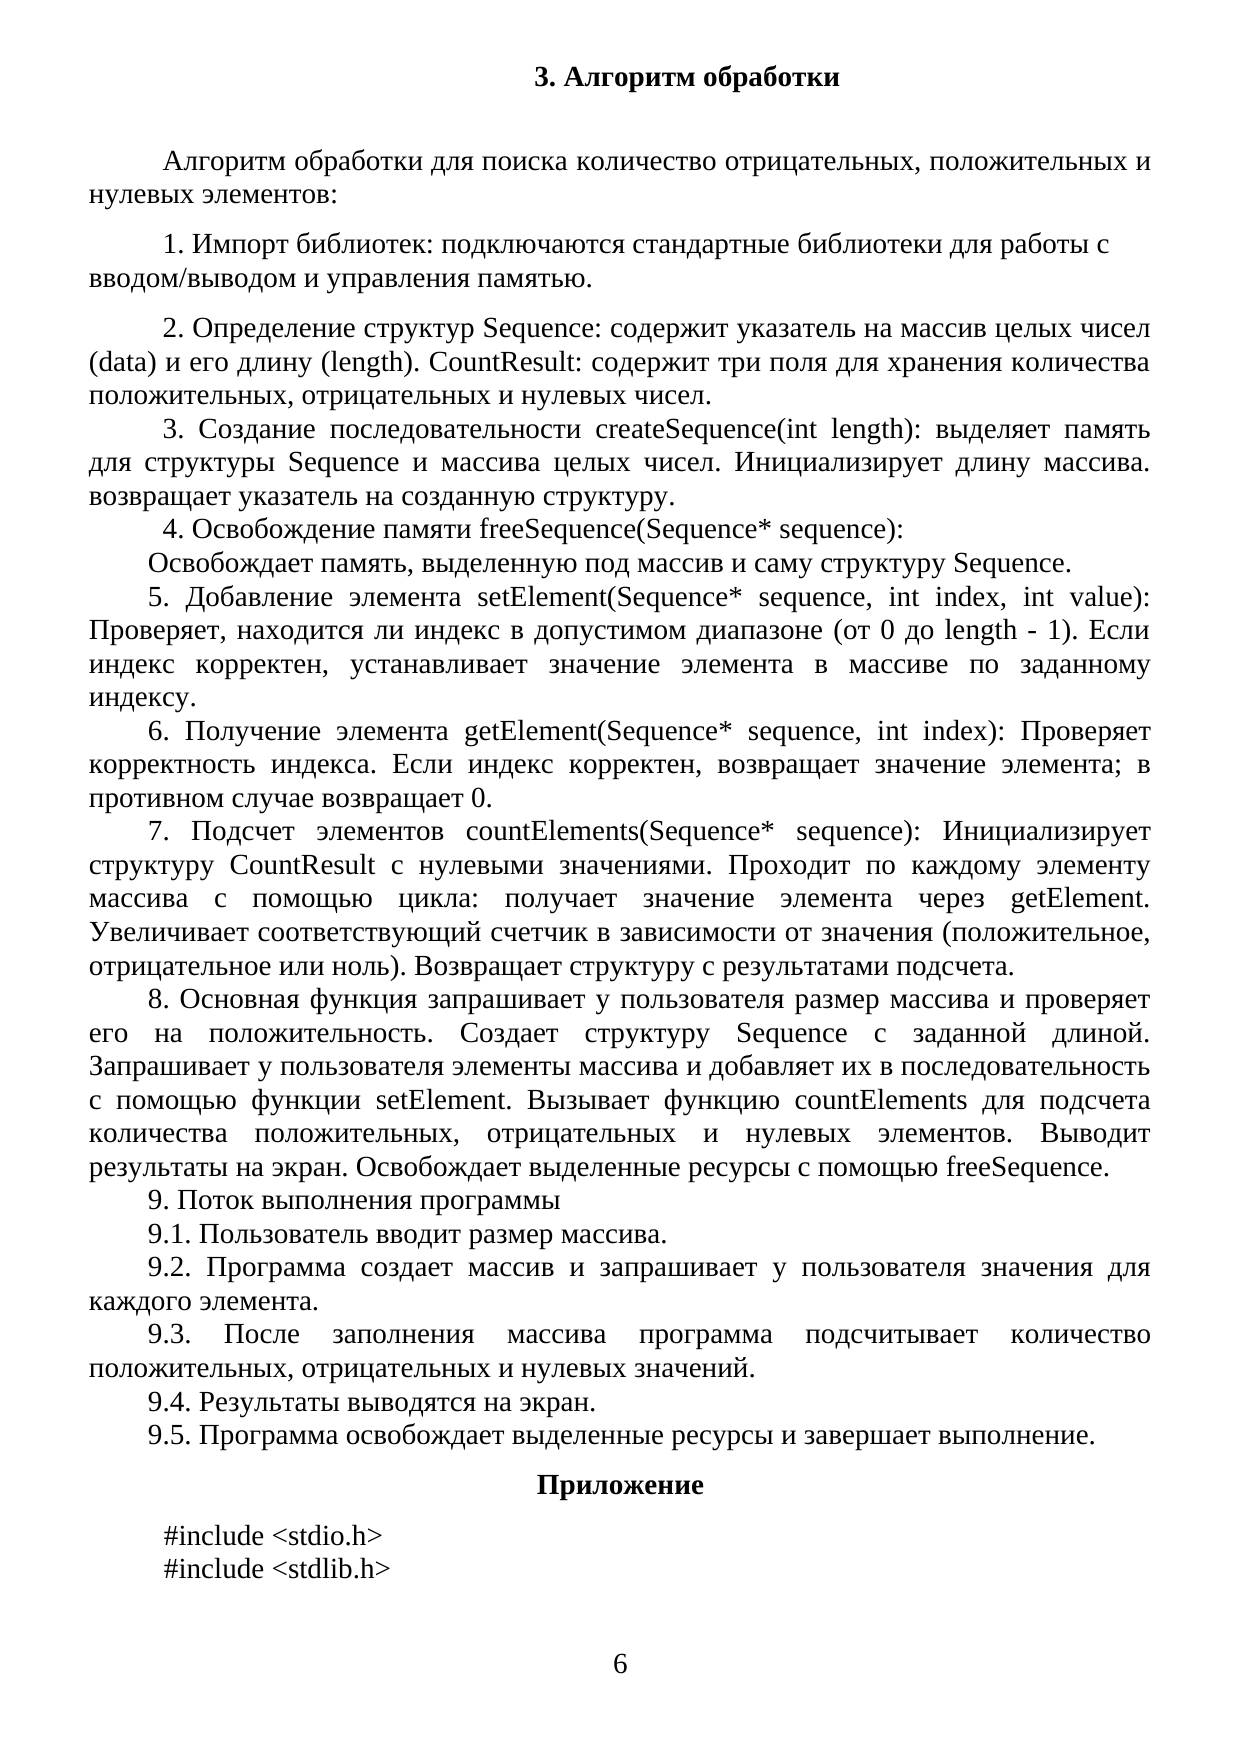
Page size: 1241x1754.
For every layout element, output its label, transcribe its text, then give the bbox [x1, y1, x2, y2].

list 3. Алгоритм обработки [164, 59, 1152, 93]
list 6. Получение элемента getElement(Sequence* sequence, int index): Проверяет корректность индекса. Если индекс корректен, возвращает значение элемента; в противном случае возвращает 0. [89, 713, 1152, 813]
list 2. Определение структур Sequence: содержит указатель на массив целых чисел (data) и его длину (length). CountResult: содержит три поля для хранения количества положительных, отрицательных и нулевых чисел. [89, 310, 1152, 411]
text Приложение [89, 1467, 1152, 1501]
list 9.5. Программа освобождает выделенные ресурсы и завершает выполнение. [89, 1417, 1152, 1451]
list 9.3. После заполнения массива программа подсчитывает количество положительных, отрицательных и нулевых значений. [89, 1317, 1152, 1384]
text #include <stdio.h> [164, 1518, 1152, 1551]
list 9.2. Программа создает массив и запрашивает у пользователя значения для каждого элемента. [89, 1249, 1152, 1317]
list 5. Добавление элемента setElement(Sequence* sequence, int index, int value): Проверяет, находится ли индекс в допустимом диапазоне (от 0 до length - 1). Если индекс корректен, устанавливает значение элемента в массиве по заданному индексу. [89, 579, 1152, 713]
list Освобождает память, выделенную под массив и саму структуру Sequence. [89, 545, 1152, 579]
text 1. Импорт библиотек: подключаются стандартные библиотеки для работы с вводом/выводом и управления памятью. [89, 227, 1152, 294]
list 8. Основная функция запрашивает у пользователя размер массива и проверяет его на положительность. Создает структуру Sequence с заданной длиной. Запрашивает у пользователя элементы массива и добавляет их в последовательность с помощью функции setElement. Вызывает функцию countElements для подсчета количества положительных, отрицательных и нулевых элементов. Выводит результаты на экран. Освобождает выделенные ресурсы с помощью freeSequence. [89, 981, 1152, 1182]
text Алгоритм обработки для поиска количество отрицательных, положительных и нулевых элементов: [89, 143, 1152, 210]
text #include <stdlib.h> [164, 1551, 1152, 1585]
list 7. Подсчет элементов countElements(Sequence* sequence): Инициализирует структуру CountResult с нулевыми значениями. Проходит по каждому элементу массива с помощью цикла: получает значение элемента через getElement. Увеличивает соответствующий счетчик в зависимости от значения (положительное, отрицательное или ноль). Возвращает структуру с результатами подсчета. [89, 813, 1152, 981]
list 9.4. Результаты выводятся на экран. [89, 1384, 1152, 1417]
list 9. Поток выполнения программы [89, 1182, 1152, 1216]
list 3. Создание последовательности createSequence(int length): выделяет память для структуры Sequence и массива целых чисел. Инициализирует длину массива. возвращает указатель на созданную структуру. [89, 411, 1152, 512]
list 4. Освобождение памяти freeSequence(Sequence* sequence): [89, 512, 1152, 545]
list 9.1. Пользователь вводит размер массива. [89, 1216, 1152, 1249]
